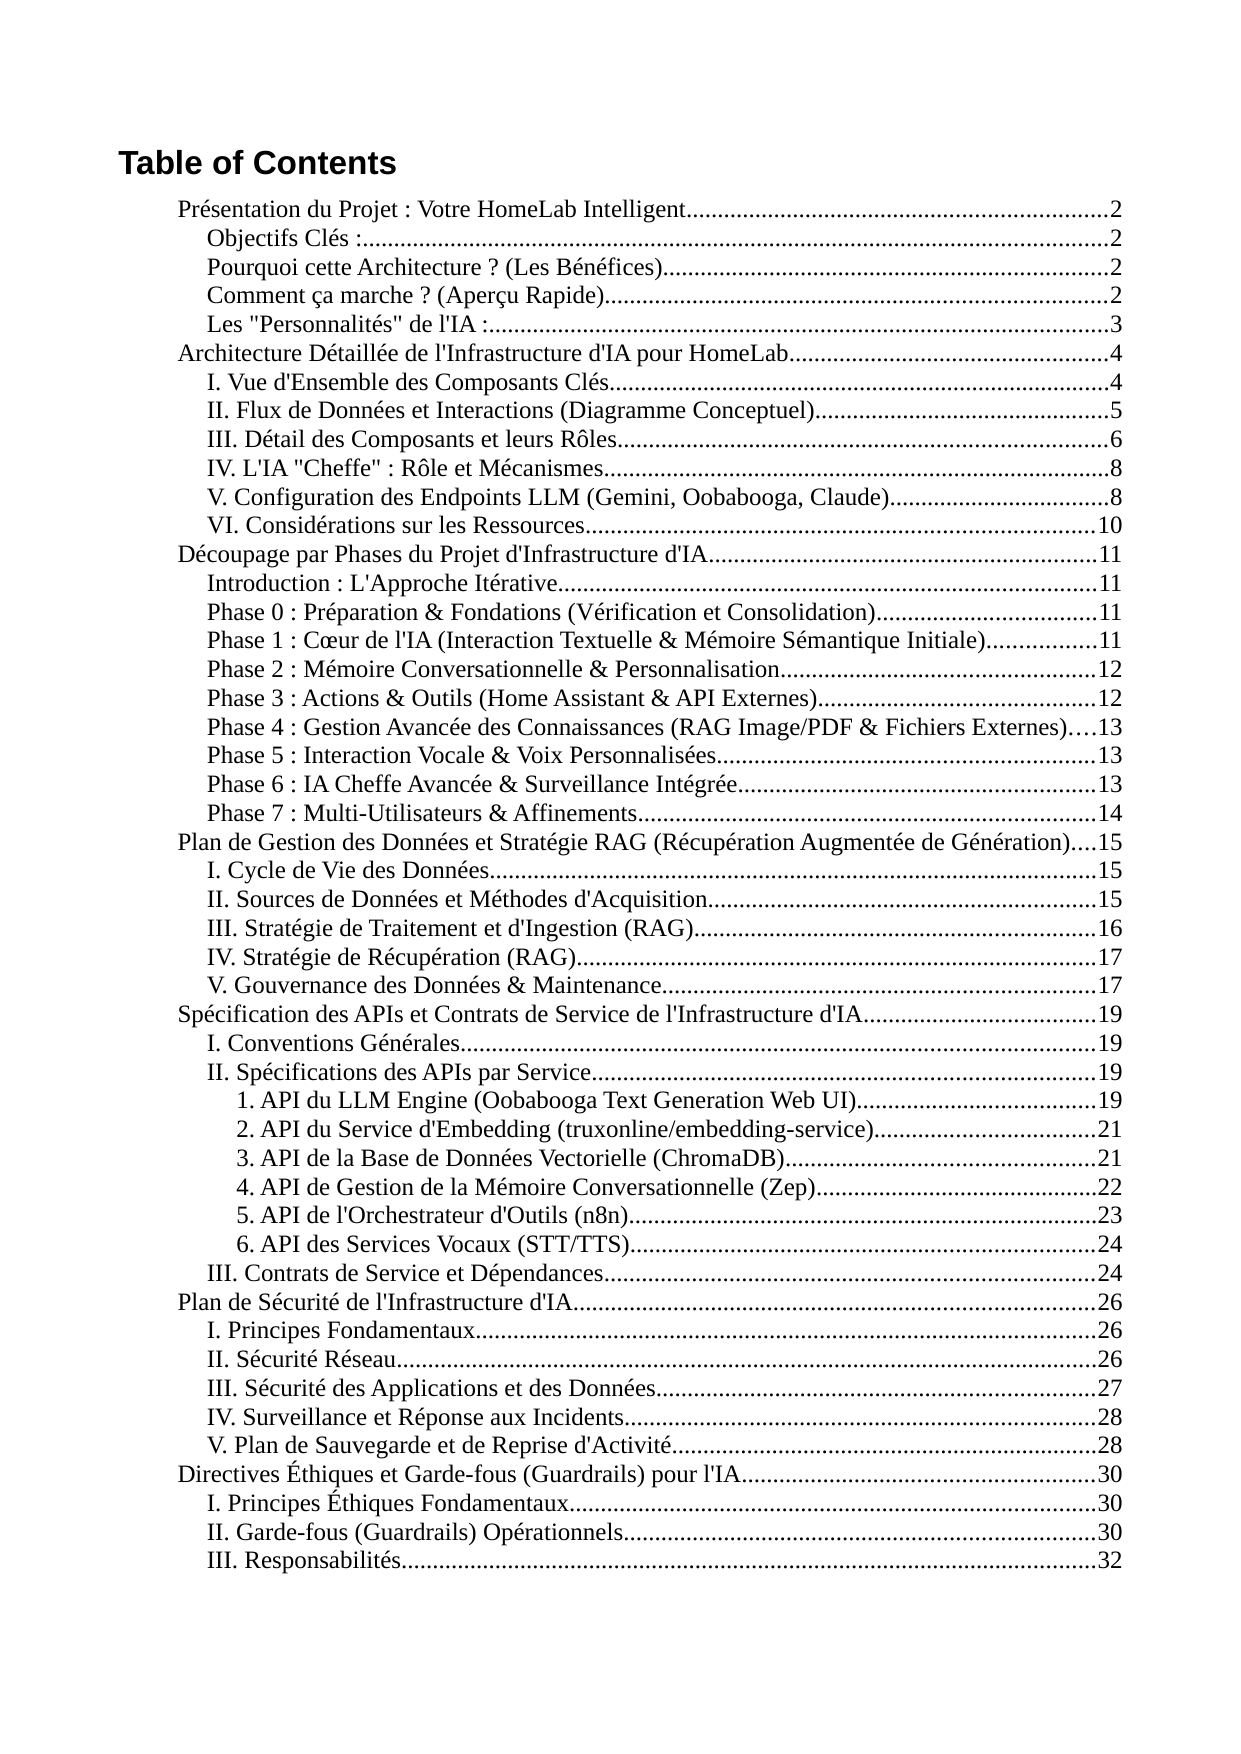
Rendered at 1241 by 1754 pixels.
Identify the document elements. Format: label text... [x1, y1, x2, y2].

text I. Principes Fondamentaux 26 [207, 1315, 1122, 1344]
text 1. API du LLM Engine (Oobabooga Text Generation Web UI) 19 [236, 1085, 1122, 1114]
text Directives Éthiques et Garde-fous (Guardrails) pour l'IA 30 [177, 1459, 1122, 1488]
text Introduction : L'Approche Itérative 11 [207, 568, 1122, 597]
text Phase 6 : IA Cheffe Avancée & Surveillance Intégrée 13 [207, 769, 1122, 798]
text I. Principes Éthiques Fondamentaux 30 [207, 1488, 1122, 1517]
text Architecture Détaillée de l'Infrastructure d'IA pour HomeLab 4 [177, 338, 1122, 367]
text III. Stratégie de Traitement et d'Ingestion (RAG) 16 [207, 913, 1122, 942]
text III. Responsabilités 32 [207, 1545, 1122, 1574]
text 6. API des Services Vocaux (STT/TTS) 24 [236, 1229, 1122, 1258]
text Phase 3 : Actions & Outils (Home Assistant & API Externes) 12 [207, 683, 1122, 712]
text Pourquoi cette Architecture ? (Les Bénéfices) 2 [207, 252, 1122, 280]
text V. Plan de Sauvegarde et de Reprise d'Activité 28 [207, 1430, 1122, 1459]
text I. Conventions Générales 19 [207, 1028, 1122, 1057]
text I. Vue d'Ensemble des Composants Clés 4 [207, 367, 1122, 395]
text Les "Personnalités" de l'IA : 3 [207, 309, 1122, 338]
text 3. API de la Base de Données Vectorielle (ChromaDB) 21 [236, 1143, 1122, 1172]
text I. Cycle de Vie des Données 15 [207, 855, 1122, 884]
text II. Flux de Données et Interactions (Diagramme Conceptuel) 5 [207, 395, 1122, 424]
text Phase 1 : Cœur de l'IA (Interaction Textuelle & Mémoire Sémantique Initiale) 11 [207, 625, 1122, 654]
text Phase 5 : Interaction Vocale & Voix Personnalisées 13 [207, 740, 1122, 769]
text IV. L'IA "Cheffe" : Rôle et Mécanismes 8 [207, 453, 1122, 482]
text Phase 2 : Mémoire Conversationnelle & Personnalisation 12 [207, 654, 1122, 683]
text II. Spécifications des APIs par Service 19 [207, 1057, 1122, 1085]
text 5. API de l'Orchestrateur d'Outils (n8n) 23 [236, 1200, 1122, 1229]
text VI. Considérations sur les Ressources 10 [207, 510, 1122, 539]
subtitle Table of Contents [118, 143, 1122, 182]
text II. Garde-fous (Guardrails) Opérationnels 30 [207, 1517, 1122, 1545]
text III. Détail des Composants et leurs Rôles 6 [207, 424, 1122, 453]
text Plan de Sécurité de l'Infrastructure d'IA 26 [177, 1287, 1122, 1315]
text Spécification des APIs et Contrats de Service de l'Infrastructure d'IA 19 [177, 999, 1122, 1028]
text IV. Surveillance et Réponse aux Incidents 28 [207, 1402, 1122, 1430]
text Phase 0 : Préparation & Fondations (Vérification et Consolidation) 11 [207, 597, 1122, 625]
text 4. API de Gestion de la Mémoire Conversationnelle (Zep) 22 [236, 1172, 1122, 1200]
text 2. API du Service d'Embedding (truxonline/embedding-service) 21 [236, 1114, 1122, 1143]
text Plan de Gestion des Données et Stratégie RAG (Récupération Augmentée de Génération) 15 [177, 827, 1122, 855]
text II. Sécurité Réseau 26 [207, 1344, 1122, 1373]
text III. Sécurité des Applications et des Données 27 [207, 1373, 1122, 1402]
text II. Sources de Données et Méthodes d'Acquisition 15 [207, 884, 1122, 913]
text V. Configuration des Endpoints LLM (Gemini, Oobabooga, Claude) 8 [207, 482, 1122, 510]
text Phase 7 : Multi-Utilisateurs & Affinements 14 [207, 798, 1122, 827]
text Objectifs Clés : 2 [207, 223, 1122, 252]
text IV. Stratégie de Récupération (RAG) 17 [207, 942, 1122, 970]
text V. Gouvernance des Données & Maintenance 17 [207, 970, 1122, 999]
text Phase 4 : Gestion Avancée des Connaissances (RAG Image/PDF & Fichiers Externes) 13 [207, 712, 1122, 740]
text Découpage par Phases du Projet d'Infrastructure d'IA 11 [177, 539, 1122, 568]
text III. Contrats de Service et Dépendances 24 [207, 1258, 1122, 1287]
text Comment ça marche ? (Aperçu Rapide) 2 [207, 280, 1122, 309]
text Présentation du Projet : Votre HomeLab Intelligent 2 [177, 194, 1122, 223]
